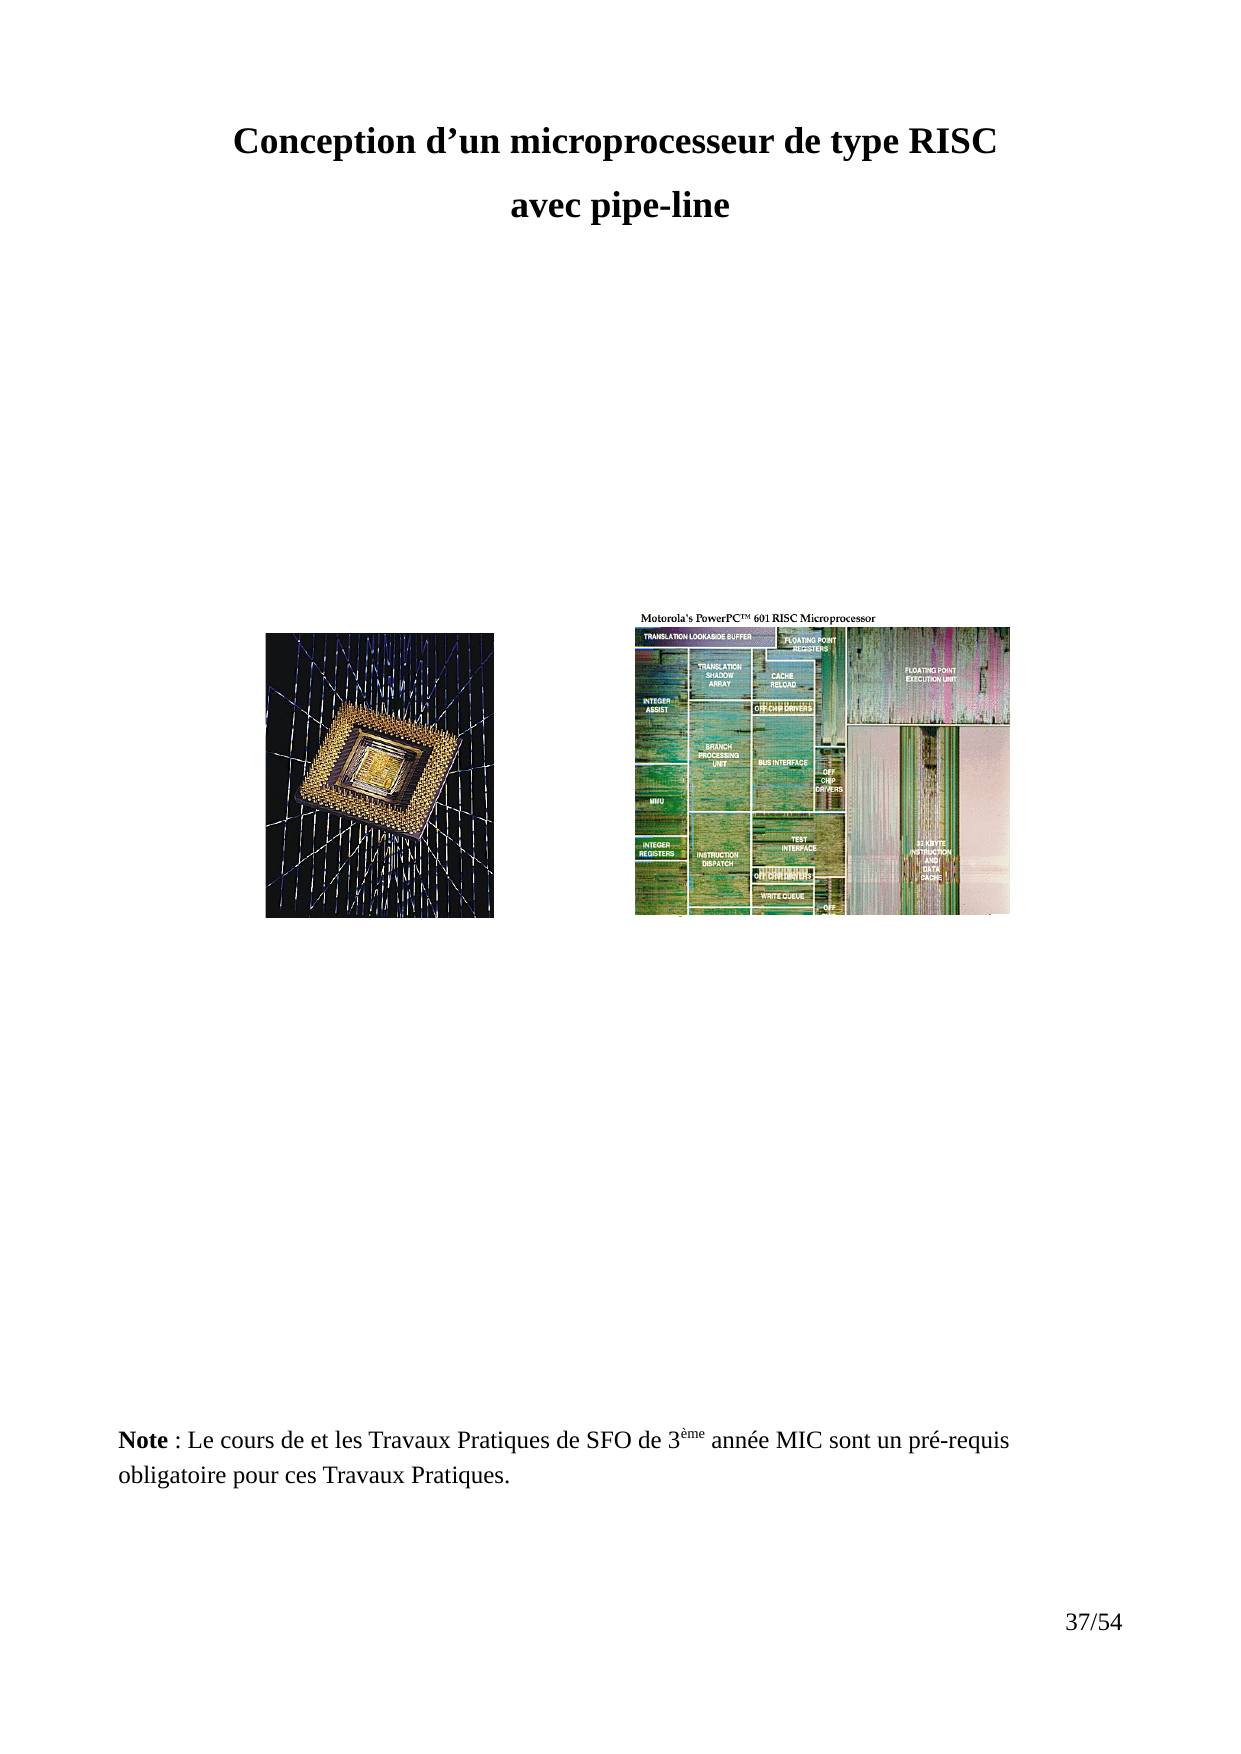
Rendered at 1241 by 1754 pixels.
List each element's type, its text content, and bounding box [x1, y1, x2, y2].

text Note : Le cours de et les Travaux Pratiques de SFO de 3ème année MIC sont un pré-requis obligatoire pour ces Travaux Pratiques. [118, 1425, 1122, 1488]
picture [265, 633, 494, 918]
picture [635, 611, 1010, 918]
subtitle Conception d’un microprocesseur de type RISC avec pipe-line [118, 118, 1122, 226]
